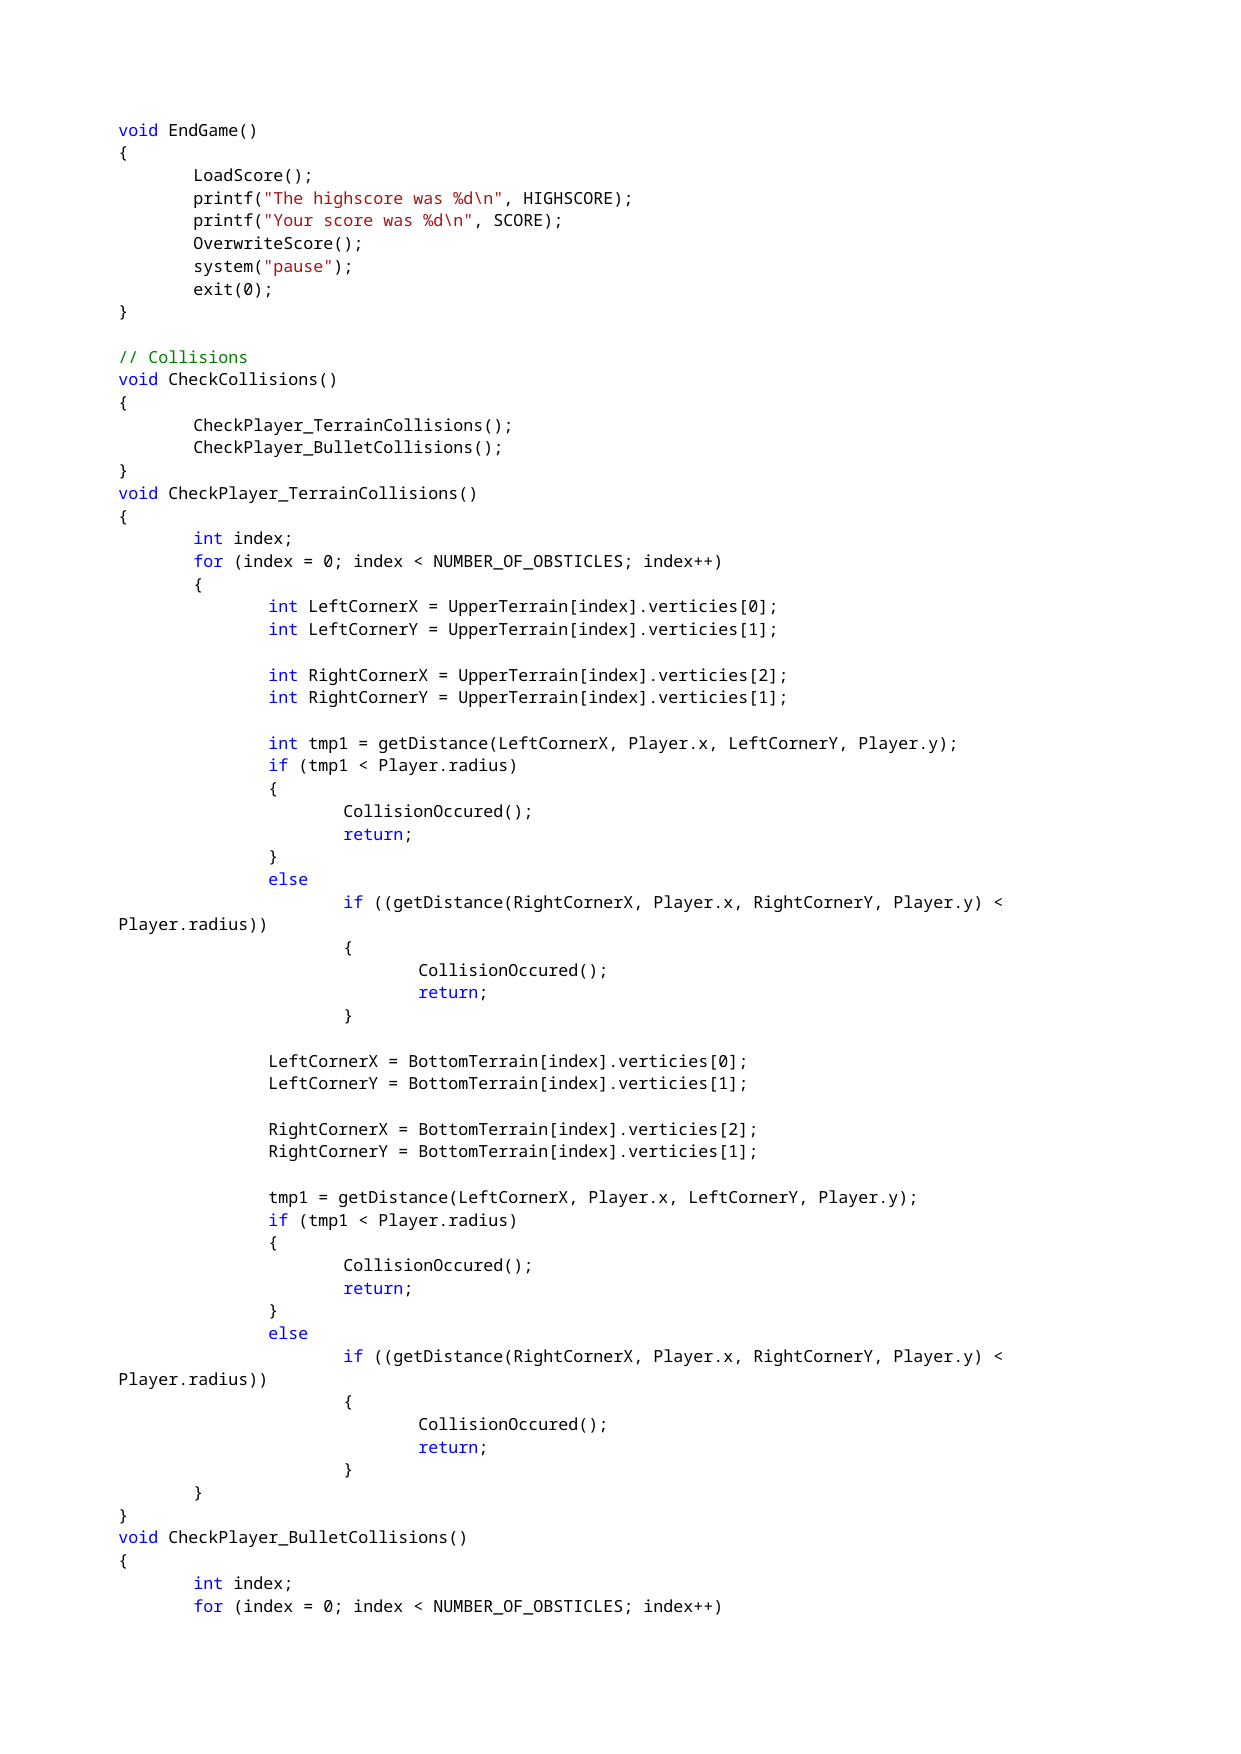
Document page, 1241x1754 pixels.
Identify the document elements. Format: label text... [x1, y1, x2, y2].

text if (tmp1 < Player.radius) [118, 1208, 1122, 1231]
text if (tmp1 < Player.radius) [118, 754, 1122, 777]
text { [118, 141, 1122, 163]
text LeftCornerY = BottomTerrain[index].verticies[1]; [118, 1072, 1122, 1094]
text OverwriteScore(); [118, 232, 1122, 254]
text } [118, 1503, 1122, 1526]
text tmp1 = getDistance(LeftCornerX, Player.x, LeftCornerY, Player.y); [118, 1185, 1122, 1208]
text { [118, 1231, 1122, 1253]
text void CheckPlayer_BulletCollisions() [118, 1526, 1122, 1549]
text int index; [118, 527, 1122, 549]
text CheckPlayer_TerrainCollisions(); [118, 413, 1122, 436]
text else [118, 1322, 1122, 1344]
text return; [118, 1435, 1122, 1458]
text system("pause"); [118, 254, 1122, 277]
text CollisionOccured(); [118, 799, 1122, 822]
text RightCornerX = BottomTerrain[index].verticies[2]; [118, 1117, 1122, 1140]
text int LeftCornerX = UpperTerrain[index].verticies[0]; [118, 595, 1122, 618]
text { [118, 1390, 1122, 1412]
text exit(0); [118, 277, 1122, 300]
text void CheckPlayer_TerrainCollisions() [118, 481, 1122, 504]
text return; [118, 981, 1122, 1004]
text CollisionOccured(); [118, 1412, 1122, 1435]
text else [118, 867, 1122, 890]
text int RightCornerY = UpperTerrain[index].verticies[1]; [118, 686, 1122, 708]
text printf("Your score was %d\n", SCORE); [118, 209, 1122, 232]
text void EndGame() [118, 118, 1122, 141]
text } [118, 1004, 1122, 1026]
text LeftCornerX = BottomTerrain[index].verticies[0]; [118, 1049, 1122, 1072]
text } [118, 1299, 1122, 1322]
text } [118, 300, 1122, 322]
text if ((getDistance(RightCornerX, Player.x, RightCornerY, Player.y) < Player.radius)) [118, 1344, 1122, 1390]
text CheckPlayer_BulletCollisions(); [118, 436, 1122, 459]
text CollisionOccured(); [118, 1253, 1122, 1276]
text if ((getDistance(RightCornerX, Player.x, RightCornerY, Player.y) < Player.radius)) [118, 890, 1122, 936]
text } [118, 845, 1122, 867]
text int tmp1 = getDistance(LeftCornerX, Player.x, LeftCornerY, Player.y); [118, 731, 1122, 754]
text } [118, 1458, 1122, 1481]
text { [118, 504, 1122, 527]
text } [118, 1481, 1122, 1503]
text // Collisions [118, 345, 1122, 368]
text for (index = 0; index < NUMBER_OF_OBSTICLES; index++) [118, 1594, 1122, 1617]
text printf("The highscore was %d\n", HIGHSCORE); [118, 186, 1122, 209]
text int RightCornerX = UpperTerrain[index].verticies[2]; [118, 663, 1122, 686]
text { [118, 777, 1122, 799]
text return; [118, 1276, 1122, 1299]
text { [118, 936, 1122, 958]
text CollisionOccured(); [118, 958, 1122, 981]
text { [118, 1549, 1122, 1571]
text RightCornerY = BottomTerrain[index].verticies[1]; [118, 1140, 1122, 1163]
text int index; [118, 1571, 1122, 1594]
text { [118, 572, 1122, 595]
text LoadScore(); [118, 163, 1122, 186]
text for (index = 0; index < NUMBER_OF_OBSTICLES; index++) [118, 549, 1122, 572]
text { [118, 391, 1122, 413]
text void CheckCollisions() [118, 368, 1122, 391]
text } [118, 459, 1122, 481]
text int LeftCornerY = UpperTerrain[index].verticies[1]; [118, 618, 1122, 640]
text return; [118, 822, 1122, 845]
